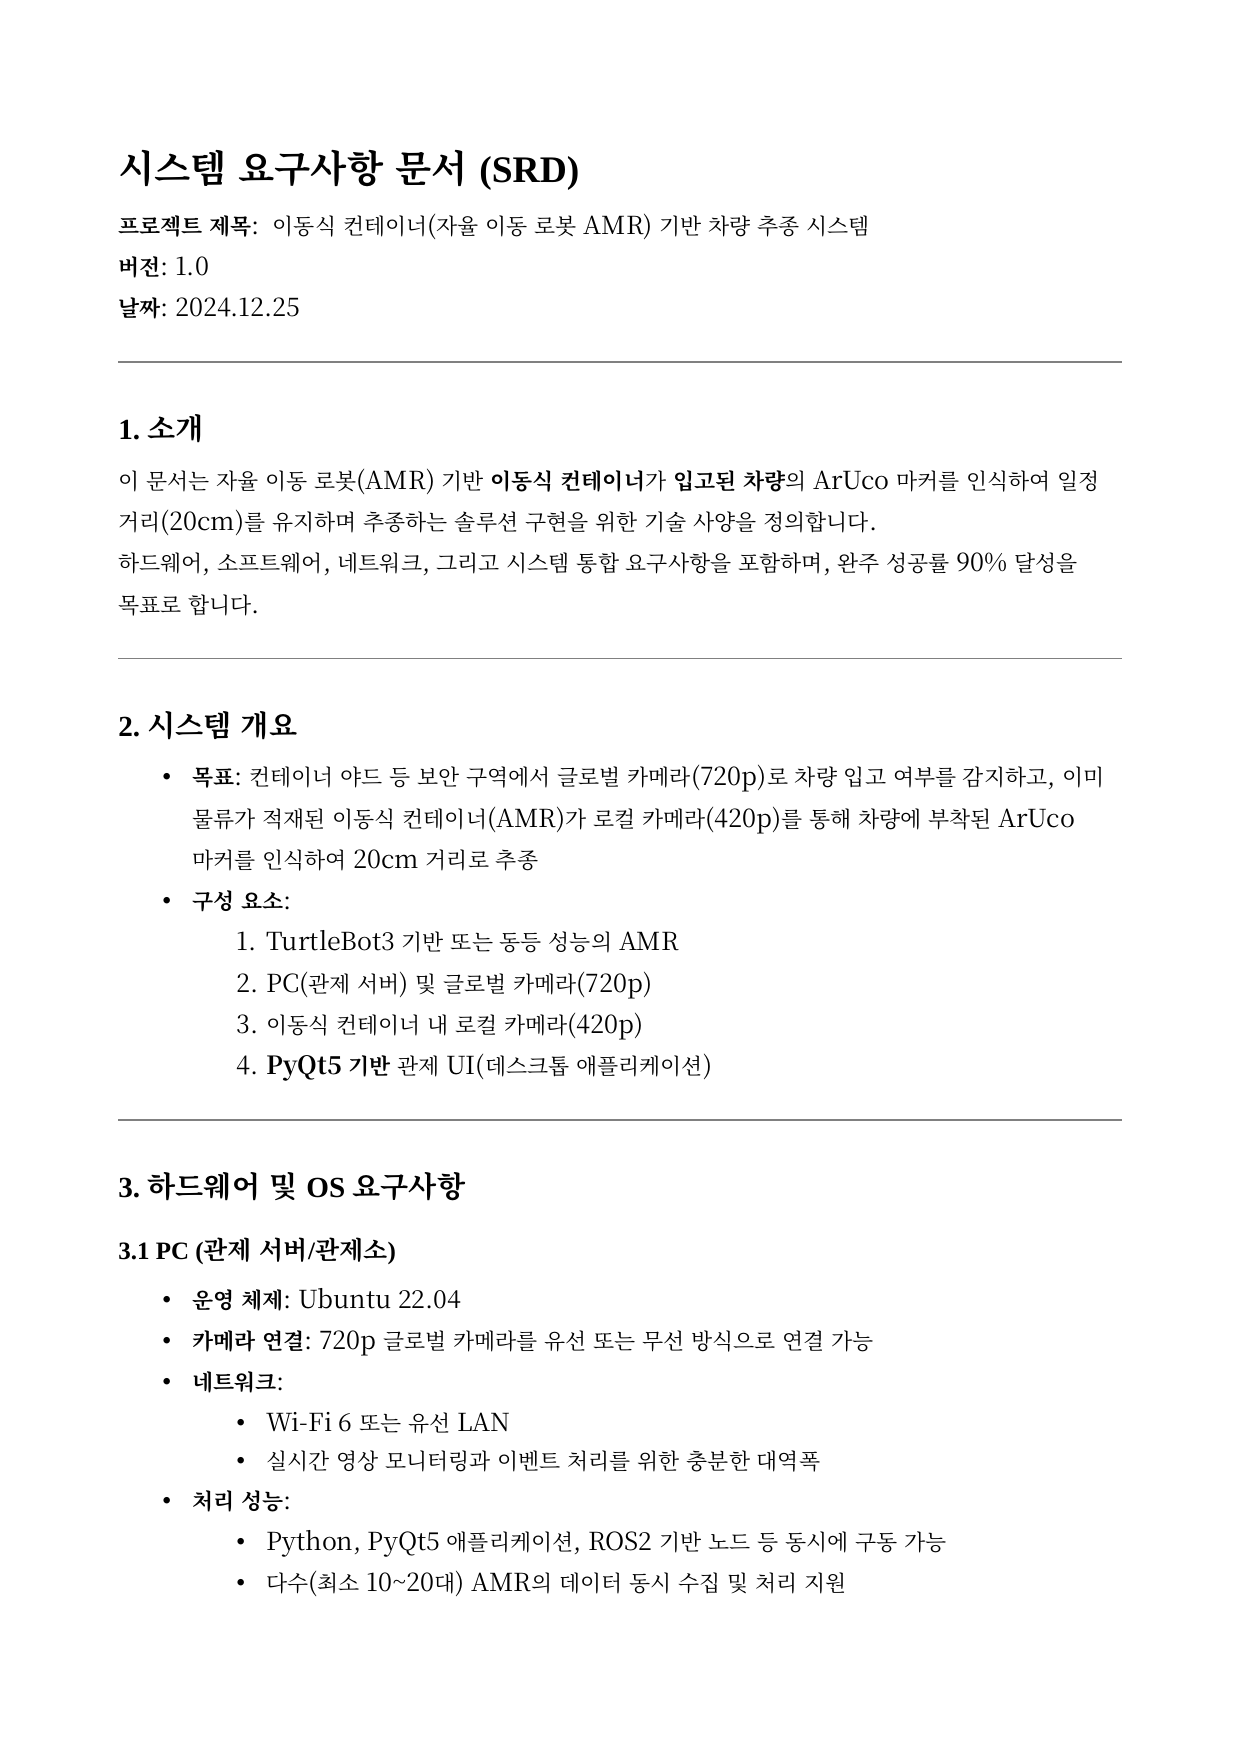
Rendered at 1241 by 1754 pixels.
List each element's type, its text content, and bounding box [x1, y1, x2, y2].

list 다수(최소 10~20대) AMR의 데이터 동시 수집 및 처리 지원 [236, 1563, 1122, 1599]
subtitle 시스템 요구사항 문서 (SRD) [118, 139, 1122, 193]
list 목표: 컨테이너 야드 등 보안 구역에서 글로벌 카메라(720p)로 차량 입고 여부를 감지하고, 이미 물류가 적재된 이동식 컨테이너(AMR)가 로컬 카메라(420p)를 통해 차량에 부착된 ArUco 마커를 인식하여 20cm 거리로 추종 [162, 757, 1122, 875]
list PC(관제 서버) 및 글로벌 카메라(720p) [236, 963, 1122, 999]
list 운영 체제: Ubuntu 22.04 [162, 1279, 1122, 1315]
list PyQt5 기반 관제 UI(데스크톱 애플리케이션) [236, 1046, 1122, 1082]
list 카메라 연결: 720p 글로벌 카메라를 유선 또는 무선 방식으로 연결 가능 [162, 1321, 1122, 1357]
list Wi-Fi 6 또는 유선 LAN [236, 1403, 1122, 1439]
subtitle 3.1 PC (관제 서버/관제소) [118, 1231, 1122, 1267]
list 이동식 컨테이너 내 로컬 카메라(420p) [236, 1004, 1122, 1040]
subtitle 3. 하드웨어 및 OS 요구사항 [118, 1164, 1122, 1206]
list 실시간 영상 모니터링과 이벤트 처리를 위한 충분한 대역폭 [236, 1444, 1122, 1476]
list TurtleBot3 기반 또는 동등 성능의 AMR [236, 922, 1122, 958]
subtitle 1. 소개 [118, 406, 1122, 448]
list Python, PyQt5 애플리케이션, ROS2 기반 노드 등 동시에 구동 가능 [236, 1522, 1122, 1558]
subtitle 2. 시스템 개요 [118, 703, 1122, 744]
list 처리 성능: [162, 1481, 1122, 1516]
list 구성 요소: [162, 881, 1122, 917]
text 프로젝트 제목: 이동식 컨테이너(자율 이동 로봇 AMR) 기반 차량 추종 시스템 버전: 1.0 날짜: 2024.12.25 [118, 205, 1122, 324]
text 이 문서는 자율 이동 로봇(AMR) 기반 이동식 컨테이너가 입고된 차량의 ArUco 마커를 인식하여 일정 거리(20cm)를 유지하며 추종하는 솔루션 구현을 위한 기술 사양을 정의합니다. 하드웨어, 소프트웨어, 네트워크, 그리고 시스템 통합 요구사항을 포함하며, 완주 성공률 90% 달성을 목표로 합니다. [118, 461, 1122, 620]
list 네트워크: [162, 1362, 1122, 1398]
